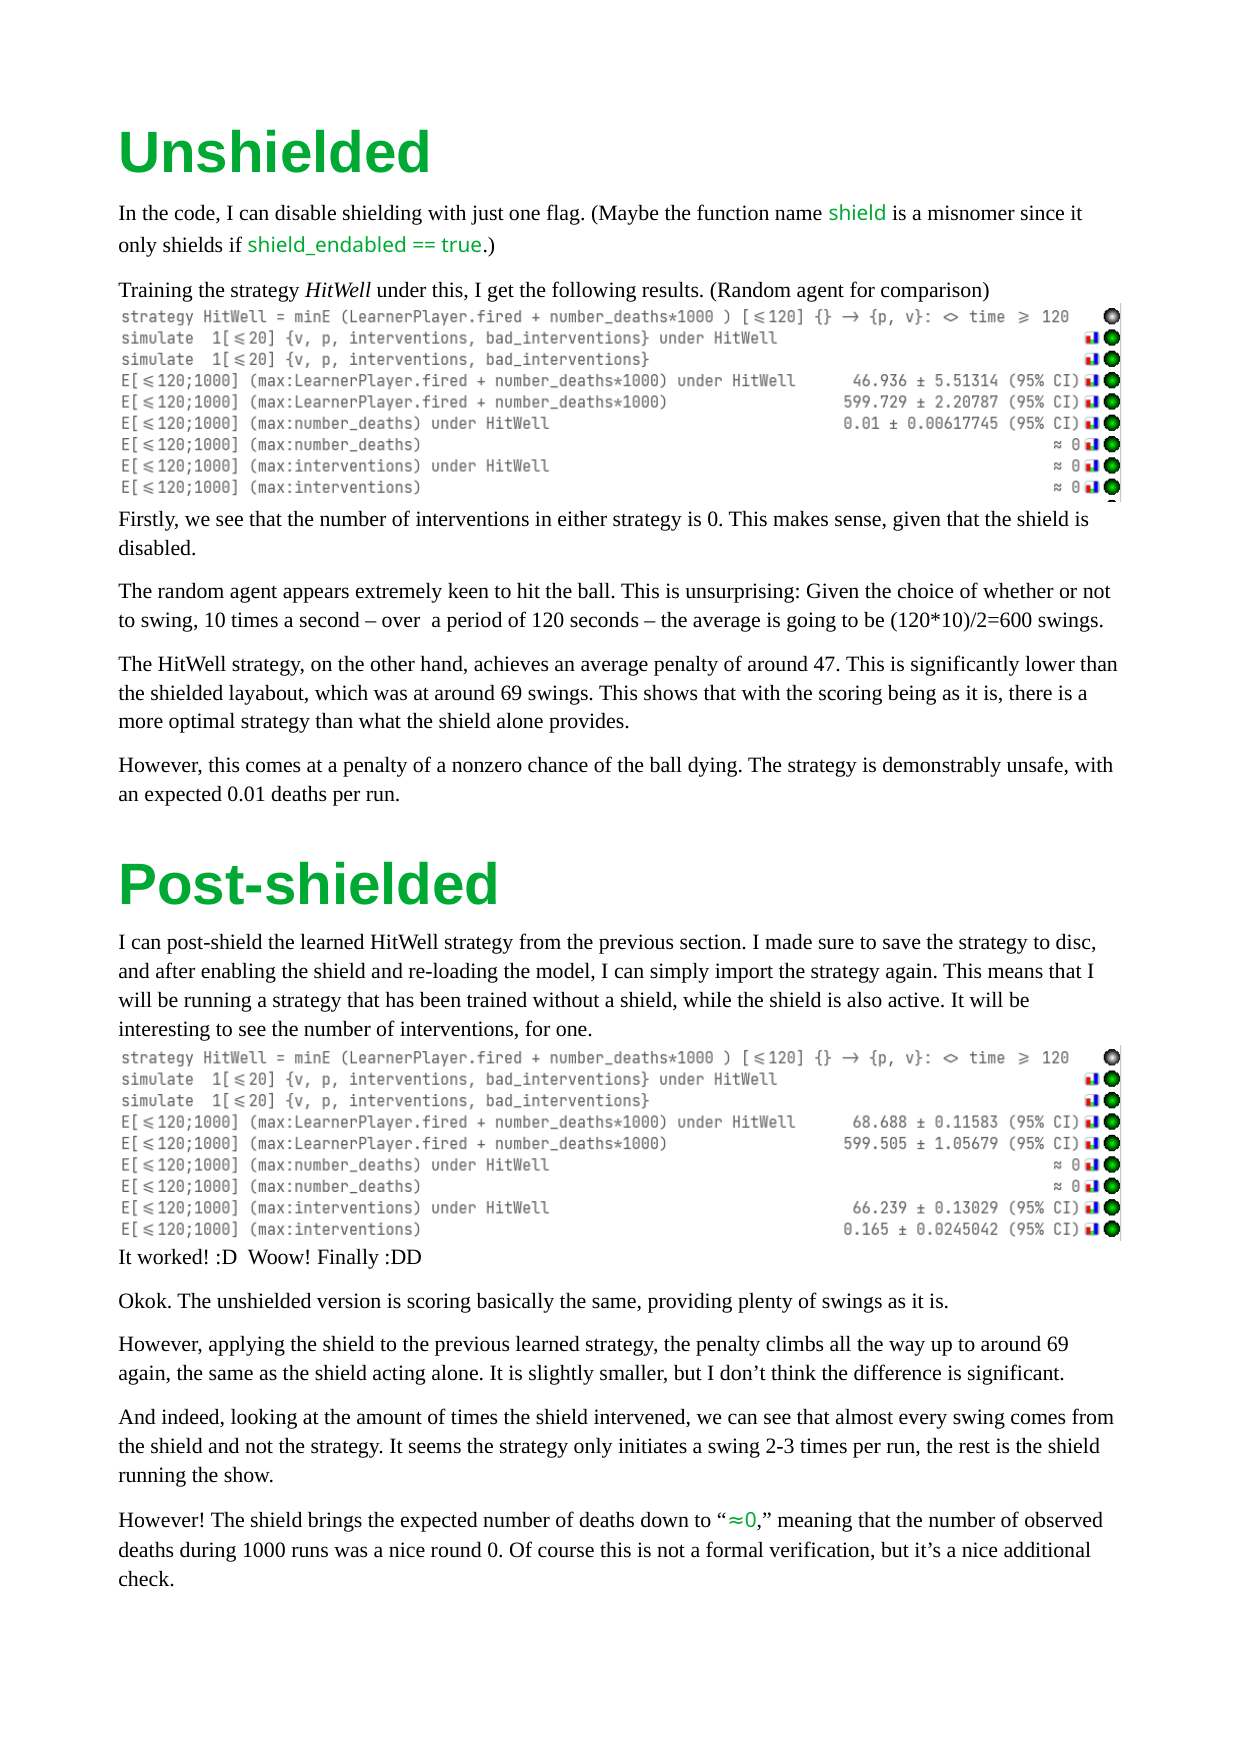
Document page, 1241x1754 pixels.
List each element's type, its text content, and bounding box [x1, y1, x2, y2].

text In the code, I can disable shielding with just one flag. (Maybe the function name shield is a misnomer since it only shields if shield_endabled == true.) [118, 198, 1122, 259]
subtitle Unshielded [118, 118, 1122, 185]
text I can post-shield the learned HitWell strategy from the previous section. I made sure to save the strategy to disc, and after enabling the shield and re-loading the model, I can simply import the strategy again. This means that I will be running a strategy that has been trained without a shield, while the shield is also active. It will be interesting to see the number of interventions, for one. [118, 929, 1122, 1041]
picture [118, 1045, 1122, 1241]
subtitle Post-shielded [118, 849, 1122, 917]
text However, this comes at a penalty of a nonzero chance of the ball dying. The strategy is demonstrably unsafe, with an expected 0.01 deaths per run. [118, 752, 1122, 806]
text The HitWell strategy, on the other hand, achieves an average penalty of around 47. This is significantly lower than the shielded layabout, which was at around 69 swings. This shows that with the scoring being as it is, there is a more optimal strategy than what the shield alone provides. [118, 651, 1122, 734]
text However! The shield brings the expected number of deaths down to “≈0,” meaning that the number of observed deaths during 1000 runs was a nice round 0. Of course this is not a formal verification, but it’s a nice additional check. [118, 1505, 1122, 1591]
text It worked! :D Woow! Finally :DD [118, 1241, 1122, 1269]
text And indeed, looking at the amount of times the shield intervened, we can see that almost every swing comes from the shield and not the strategy. It seems the strategy only initiates a swing 2-3 times per run, the rest is the shield running the show. [118, 1404, 1122, 1487]
text The random agent appears extremely keen to hit the ball. This is unsurprising: Given the choice of whether or not to swing, 10 times a second – over a period of 120 seconds – the average is going to be (120*10)/2=600 swings. [118, 578, 1122, 632]
text Okok. The unshielded version is scoring basically the same, providing plenty of swings as it is. [118, 1288, 1122, 1313]
text Training the strategy HitWell under this, I get the following results. (Random agent for comparison) [118, 277, 1122, 303]
picture [118, 303, 1122, 502]
text Firstly, we see that the number of interventions in either strategy is 0. This makes sense, given that the shield is disabled. [118, 502, 1122, 560]
text However, applying the shield to the previous learned strategy, the penalty climbs all the way up to around 69 again, the same as the shield acting alone. It is slightly smaller, but I don’t think the difference is significant. [118, 1331, 1122, 1385]
